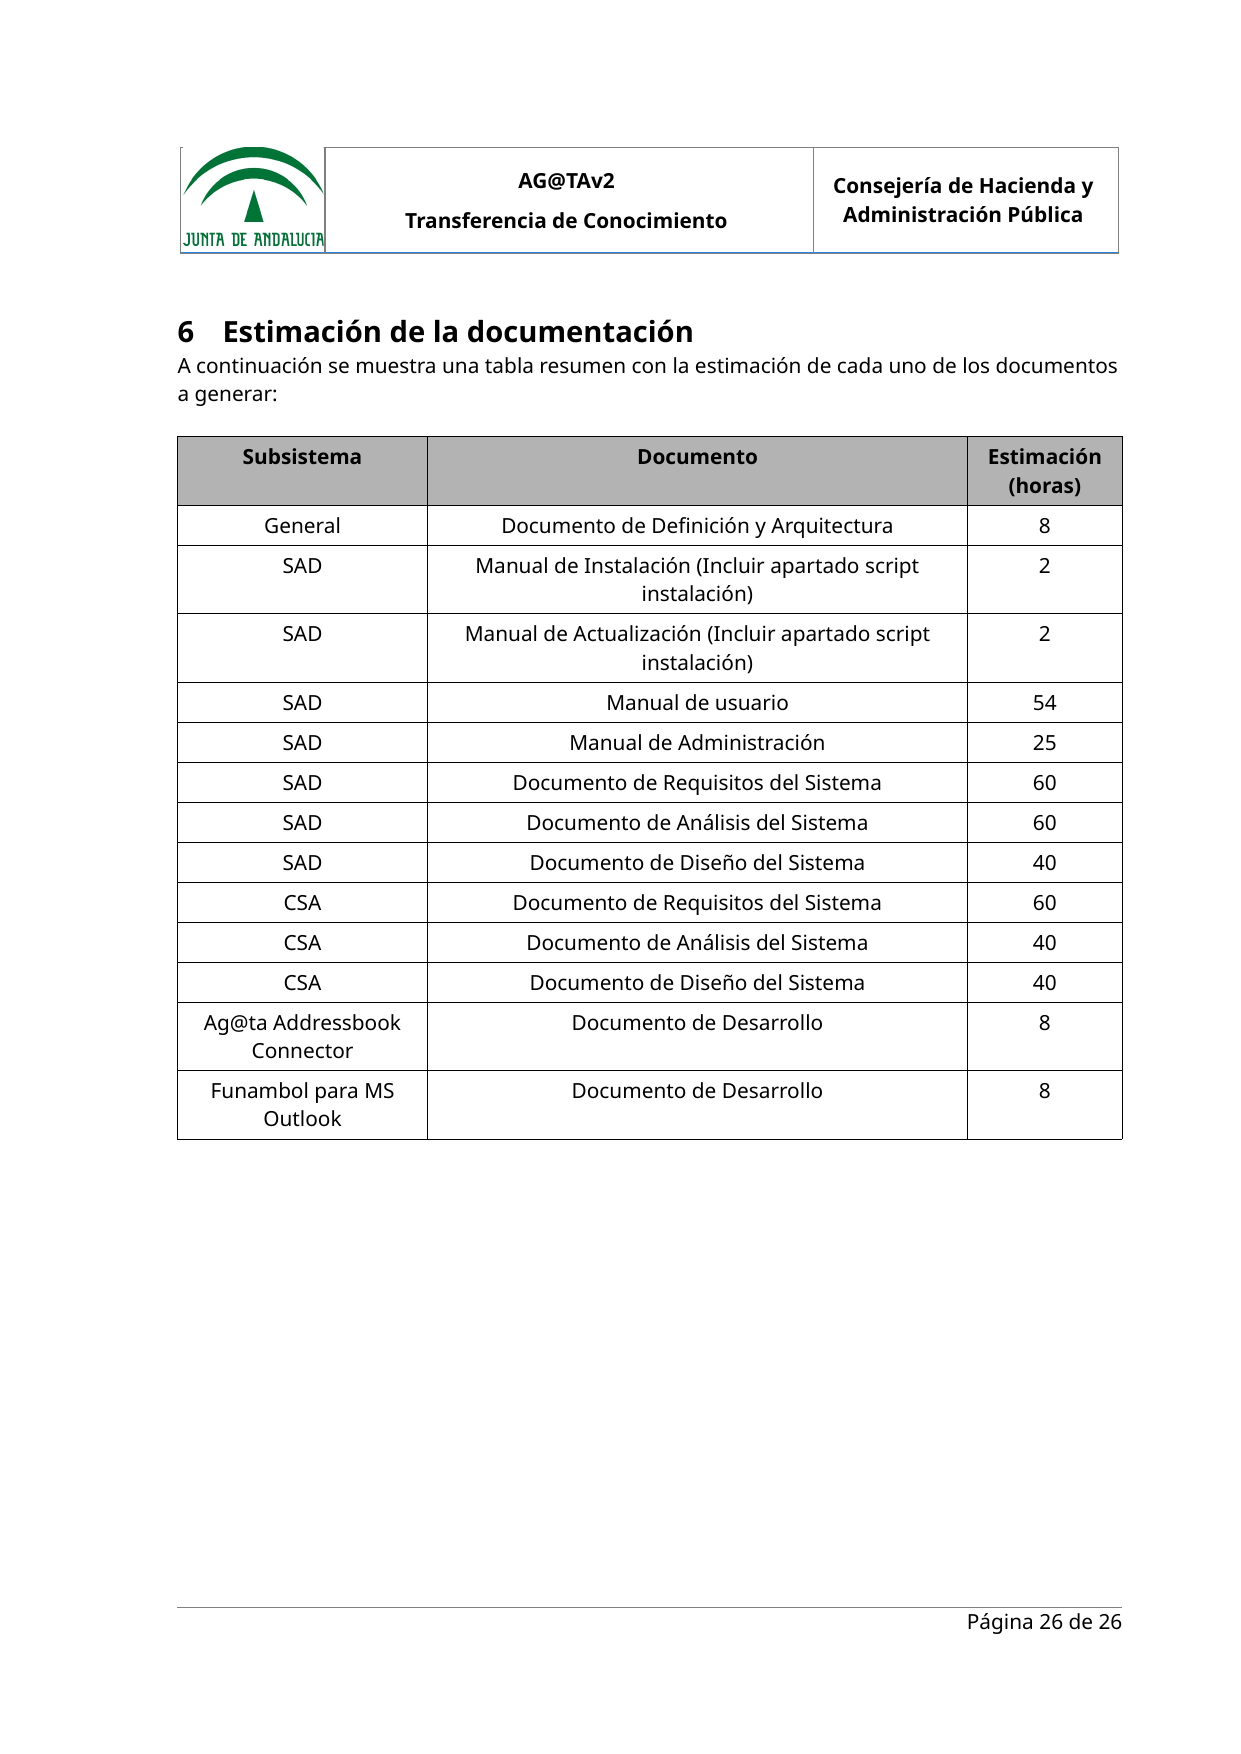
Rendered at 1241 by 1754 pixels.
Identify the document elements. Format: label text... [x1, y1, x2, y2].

table_cell 2 [968, 546, 1122, 613]
table_cell 40 [968, 923, 1122, 962]
table_cell General [178, 506, 427, 545]
table_cell 40 [968, 963, 1122, 1002]
table_cell CSA [178, 963, 427, 1002]
table_cell CSA [178, 923, 427, 962]
subtitle Estimación de la documentación [177, 311, 1122, 351]
table_cell Documento de Análisis del Sistema [428, 923, 967, 962]
table_header Estimación (horas) [968, 437, 1122, 505]
table_cell Manual de Actualización (Incluir apartado script instalación) [428, 614, 967, 682]
table_cell Manual de Instalación (Incluir apartado script instalación) [428, 546, 967, 613]
table_header Subsistema [178, 437, 427, 505]
table_cell Funambol para MS Outlook [178, 1071, 427, 1139]
table_cell 8 [968, 506, 1122, 545]
table_header Documento [428, 437, 967, 505]
table_cell Ag@ta Addressbook Connector [178, 1003, 427, 1070]
table_cell Documento de Desarrollo [428, 1003, 967, 1070]
table_cell Manual de usuario [428, 683, 967, 722]
table_cell Documento de Diseño del Sistema [428, 843, 967, 882]
table_cell Documento de Requisitos del Sistema [428, 763, 967, 802]
table_cell 8 [968, 1071, 1122, 1139]
table_cell Documento de Requisitos del Sistema [428, 883, 967, 922]
table_cell Documento de Diseño del Sistema [428, 963, 967, 1002]
table_cell 2 [968, 614, 1122, 682]
table_cell SAD [178, 614, 427, 682]
table_cell Manual de Administración [428, 723, 967, 762]
table_cell SAD [178, 723, 427, 762]
table_cell Documento de Definición y Arquitectura [428, 506, 967, 545]
table_cell Documento de Desarrollo [428, 1071, 967, 1139]
picture [183, 147, 324, 246]
table_cell 60 [968, 763, 1122, 802]
table_cell 40 [968, 843, 1122, 882]
table_cell SAD [178, 843, 427, 882]
table_cell CSA [178, 883, 427, 922]
table_cell 60 [968, 883, 1122, 922]
table_cell SAD [178, 683, 427, 722]
table_cell Documento de Análisis del Sistema [428, 803, 967, 842]
table_cell 54 [968, 683, 1122, 722]
table_cell 8 [968, 1003, 1122, 1070]
table_cell 60 [968, 803, 1122, 842]
table_cell SAD [178, 546, 427, 613]
table_cell SAD [178, 803, 427, 842]
text A continuación se muestra una tabla resumen con la estimación de cada uno de los documentos a generar: [177, 351, 1122, 408]
table_cell 25 [968, 723, 1122, 762]
table_cell SAD [178, 763, 427, 802]
